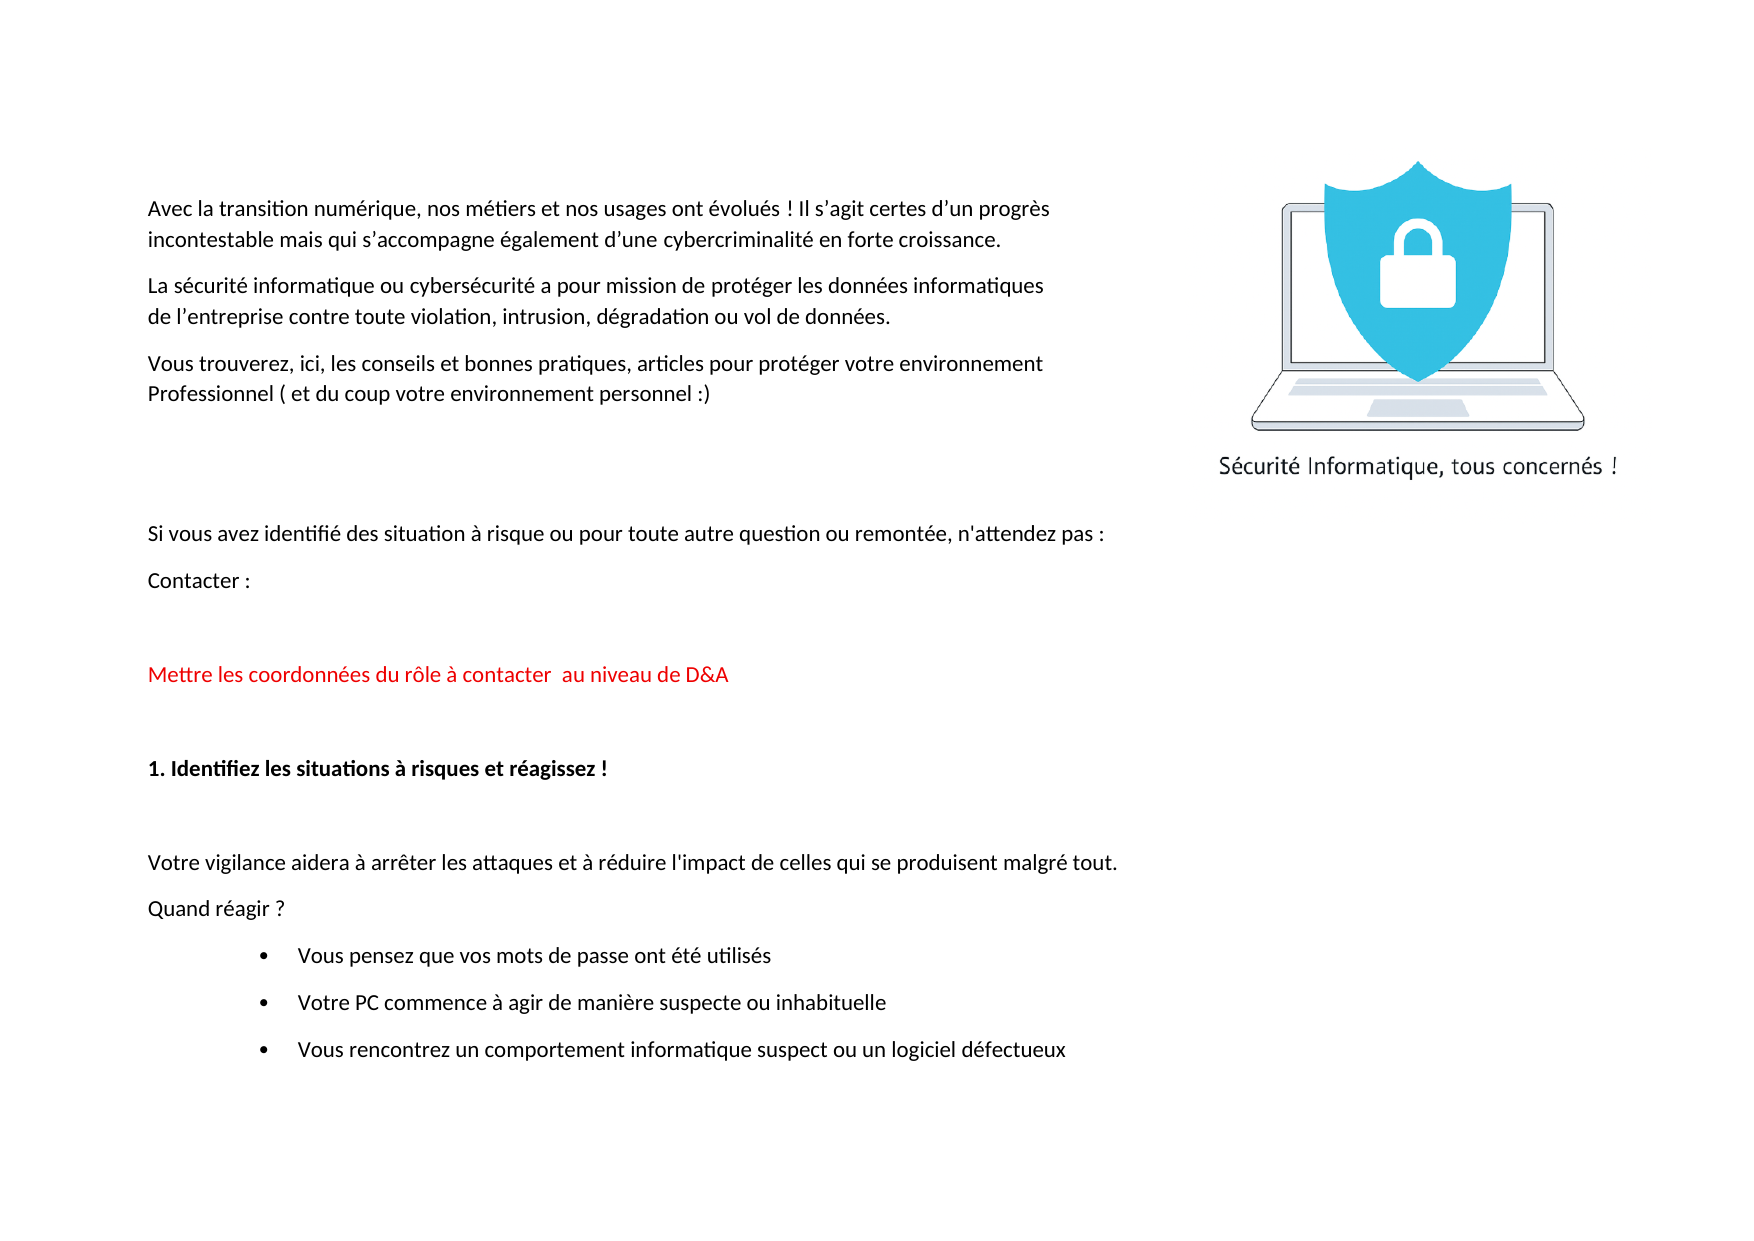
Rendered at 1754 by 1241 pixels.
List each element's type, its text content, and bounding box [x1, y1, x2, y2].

text Avec la transition numérique, nos métiers et nos usages ont évolués ! Il s’agit certes d’un progrès incontestable mais qui s’accompagne également d’une cybercriminalité en forte croissance. [148, 194, 1063, 253]
list ​​​​​​​Vous pensez que vos mots de passe ont été utilisés [260, 941, 1606, 969]
list Vous rencontrez un comportement informatique suspect ou un logiciel défectueux​​​​​​​ [260, 1035, 1606, 1063]
text Contacter : [148, 566, 1606, 594]
picture [1151, 147, 1660, 524]
text Quand réagir ? [148, 894, 1606, 922]
text 1. Identifiez les situations à risques et réagissez ! [148, 754, 1606, 782]
text Mettre les coordonnées du rôle à contacter au niveau de D&A [148, 660, 1606, 688]
text La sécurité informatique ou cybersécurité a pour mission de protéger les données informatiques de l’entreprise contre toute violation, intrusion, dégradation ou vol de données.​​​​​​​​​​​​​ [148, 272, 1063, 330]
text Votre vigilance aidera à arrêter les attaques et à réduire l'impact de celles qui se produisent malgré tout. [148, 848, 1606, 876]
text Vous trouverez, ici, les conseils et bonnes pratiques, articles pour protéger votre environnement Professionnel ( et du coup votre environnement personnel :) [148, 349, 1063, 407]
list ​​​​​​​Votre PC commence à agir de manière suspecte ou inhabituelle [260, 988, 1606, 1016]
text Si vous avez identifié des situation à risque ou pour toute autre question ou remontée, n'attendez pas : [148, 519, 1606, 547]
